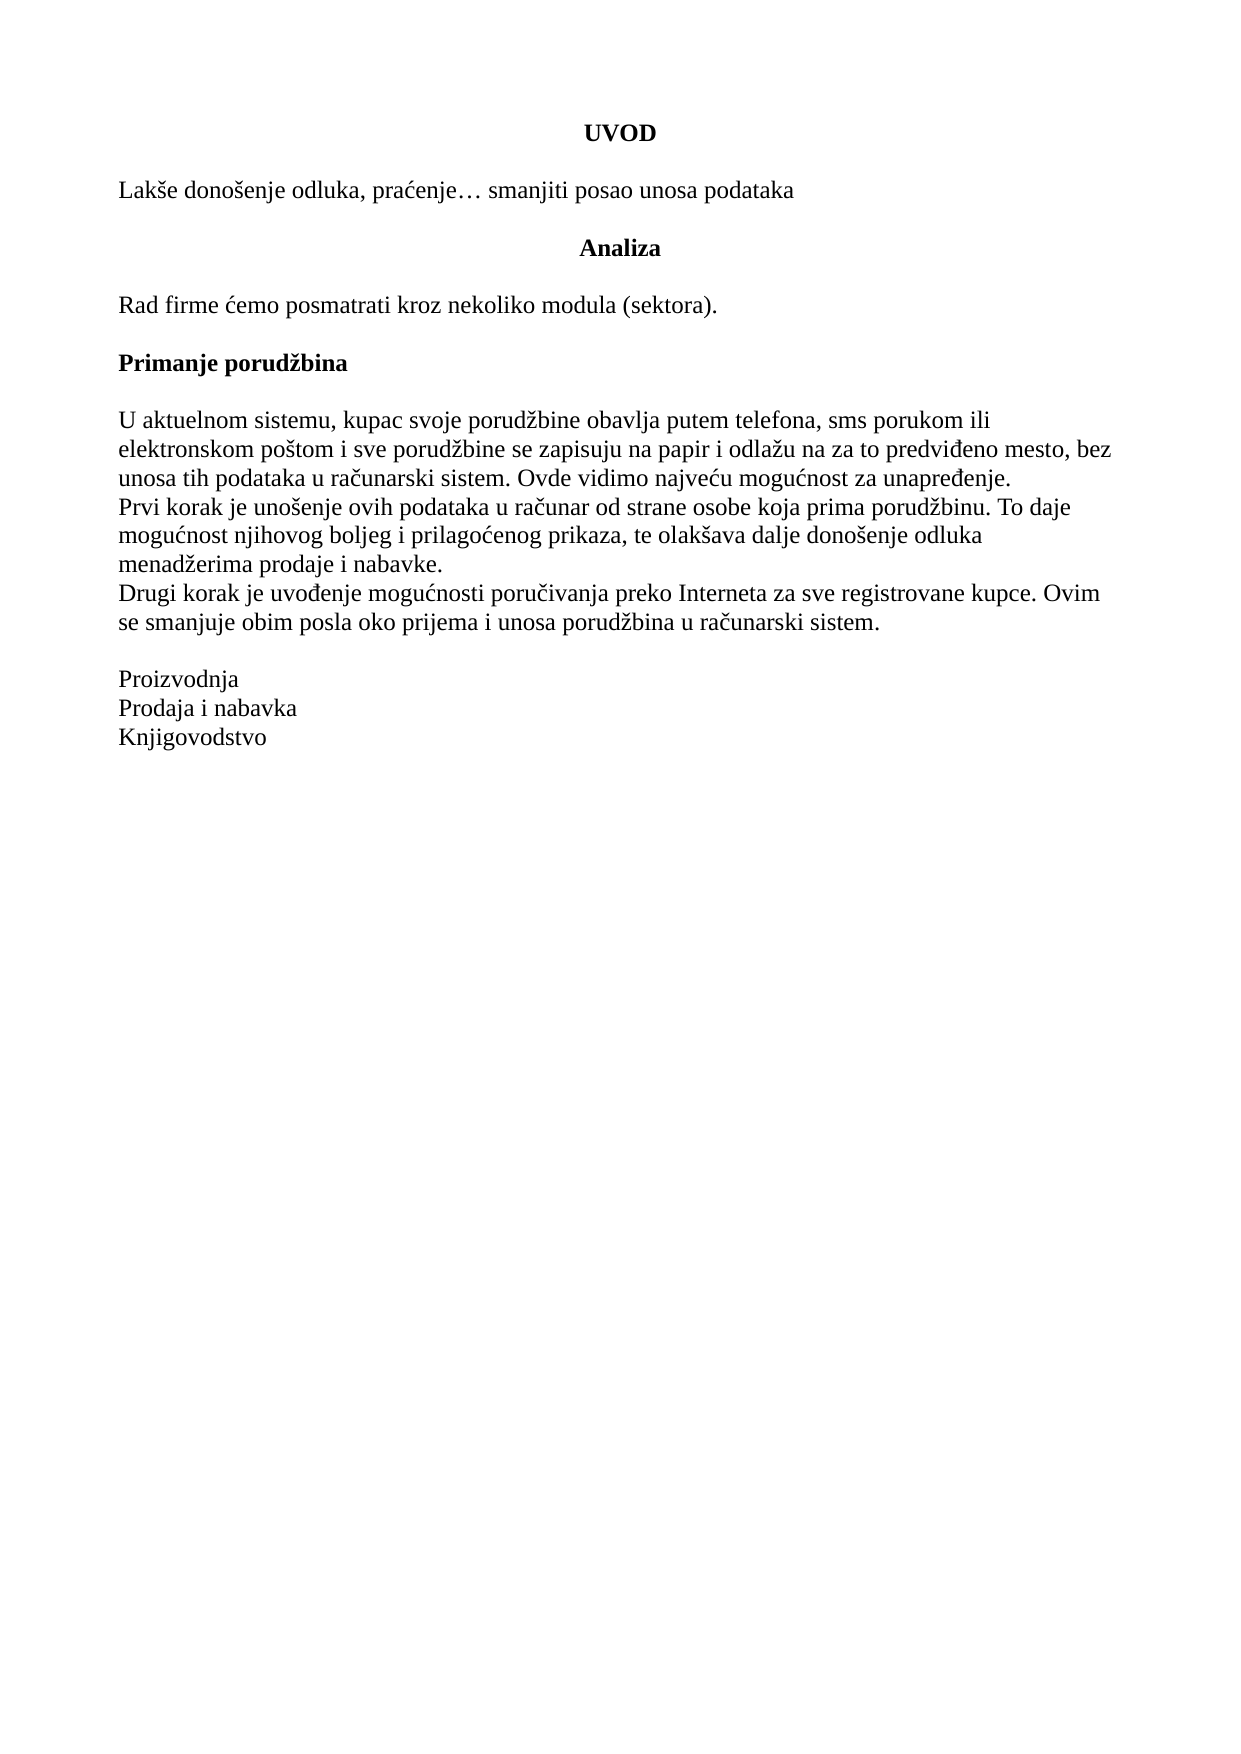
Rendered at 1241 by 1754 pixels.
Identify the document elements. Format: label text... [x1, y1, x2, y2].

text Lakše donošenje odluka, praćenje… smanjiti posao unosa podataka [118, 176, 1122, 204]
text Knjigovodstvo [118, 722, 1122, 751]
text Proizvodnja [118, 664, 1122, 693]
text Prodaja i nabavka [118, 693, 1122, 722]
text Drugi korak je uvođenje mogućnosti poručivanja preko Interneta za sve registrovane kupce. Ovim se smanjuje obim posla oko prijema i unosa porudžbina u računarski sistem. [118, 578, 1122, 636]
text UVOD [118, 118, 1122, 147]
text Analiza [118, 233, 1122, 262]
text U aktuelnom sistemu, kupac svoje porudžbine obavlja putem telefona, sms porukom ili elektronskom poštom i sve porudžbine se zapisuju na papir i odlažu na za to predviđeno mesto, bez unosa tih podataka u računarski sistem. Ovde vidimo najveću mogućnost za unapređenje. [118, 406, 1122, 492]
text Primanje porudžbina [118, 348, 1122, 377]
text Prvi korak je unošenje ovih podataka u računar od strane osobe koja prima porudžbinu. To daje mogućnost njihovog boljeg i prilagoćenog prikaza, te olakšava dalje donošenje odluka menadžerima prodaje i nabavke. [118, 492, 1122, 578]
text Rad firme ćemo posmatrati kroz nekoliko modula (sektora). [118, 291, 1122, 319]
